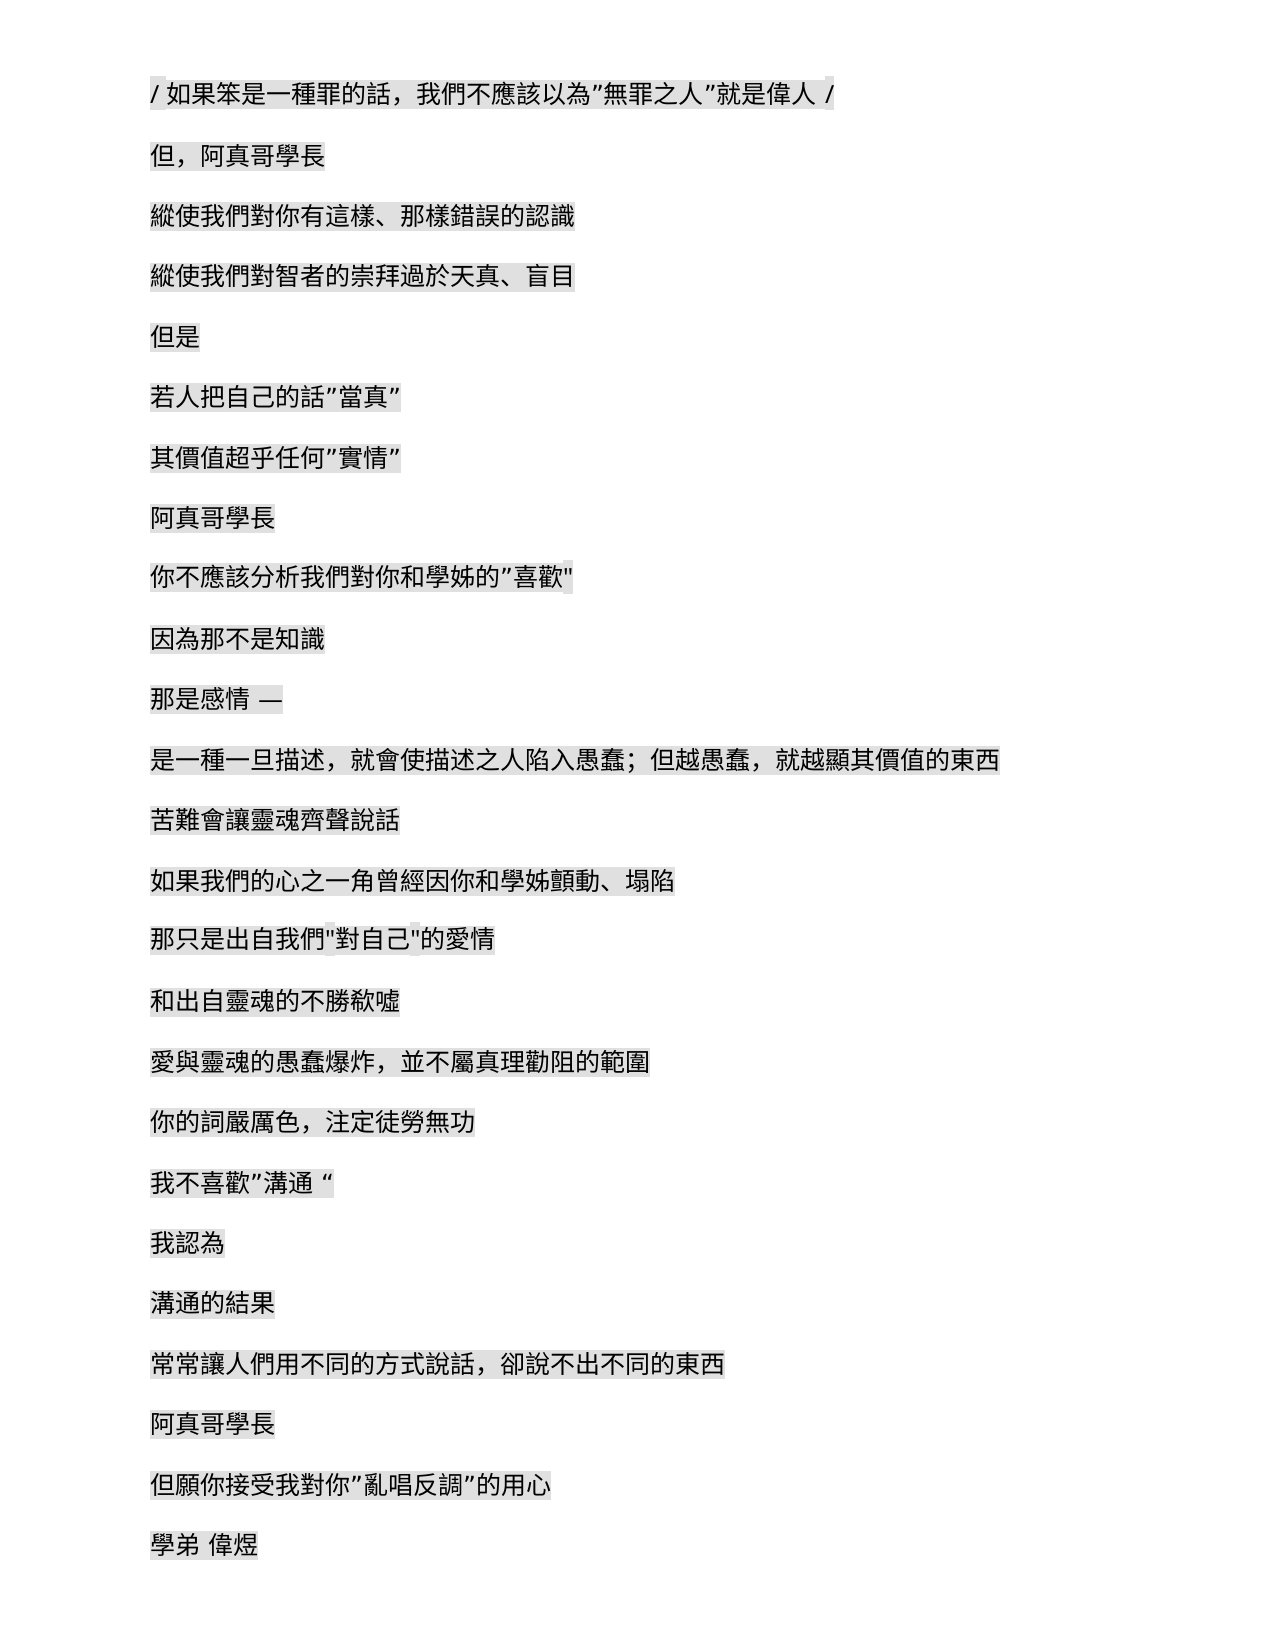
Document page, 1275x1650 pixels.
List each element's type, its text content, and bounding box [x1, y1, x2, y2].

text 和出自靈魂的不勝欷噓 [150, 981, 1125, 1017]
text 但是 [150, 317, 1125, 352]
text 阿真哥學長 [150, 1404, 1125, 1439]
text 苦難會讓靈魂齊聲說話 [150, 800, 1125, 835]
text 縱使我們對智者的崇拜過於天真、盲目 [150, 256, 1125, 292]
text 那只是出自我們"對自己"的愛情 [150, 921, 1125, 956]
text 但願你接受我對你”亂唱反調”的用心 [150, 1464, 1125, 1500]
text 如果我們的心之一角曾經因你和學姊顫動、塌陷 [150, 860, 1125, 896]
text 其價值超乎任何”實情” [150, 437, 1125, 473]
text 是一種一旦描述，就會使描述之人陷入愚蠢；但越愚蠢，就越顯其價值的東西 [150, 739, 1125, 775]
text 學弟 偉煜 [150, 1525, 1125, 1560]
text 我認為 [150, 1223, 1125, 1258]
text 常常讓人們用不同的方式說話，卻說不出不同的東西 [150, 1344, 1125, 1379]
text 阿真哥學長 [150, 498, 1125, 533]
text 你不應該分析我們對你和學姊的”喜歡" [150, 558, 1125, 594]
text 縱使我們對你有這樣、那樣錯誤的認識 [150, 196, 1125, 231]
text 那是感情 — [150, 679, 1125, 714]
text 因為那不是知識 [150, 619, 1125, 654]
text 你的詞嚴厲色，注定徒勞無功 [150, 1102, 1125, 1137]
text 我不喜歡”溝通 “ [150, 1162, 1125, 1198]
text 但，阿真哥學長 [150, 135, 1125, 171]
text 愛與靈魂的愚蠢爆炸，並不屬真理勸阻的範圍 [150, 1042, 1125, 1077]
text 若人把自己的話”當真” [150, 377, 1125, 412]
text 溝通的結果 [150, 1283, 1125, 1319]
text / 如果笨是一種罪的話，我們不應該以為”無罪之人”就是偉人 / [150, 75, 1125, 110]
